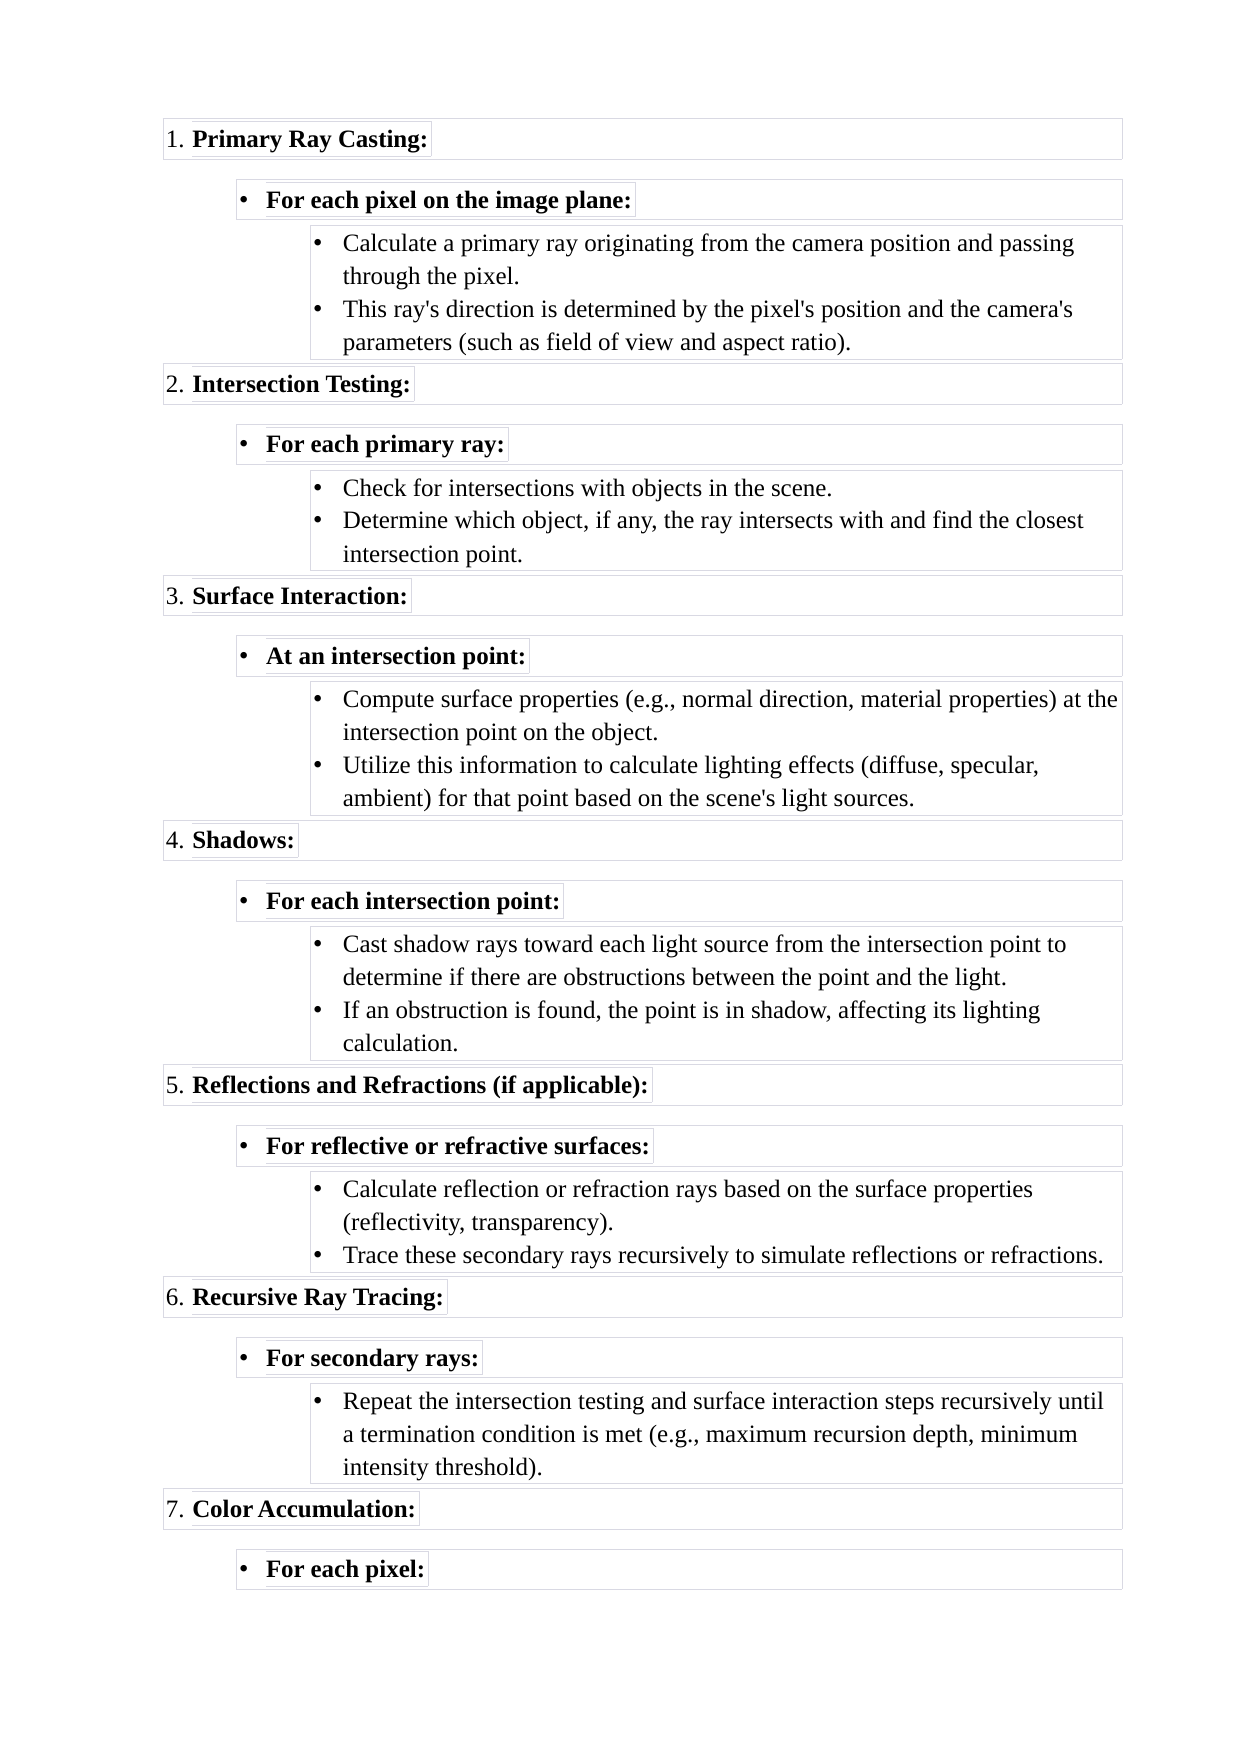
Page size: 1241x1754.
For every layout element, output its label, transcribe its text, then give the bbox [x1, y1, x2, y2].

list For reflective or refractive surfaces: [237, 1126, 1122, 1166]
list Repeat the intersection testing and surface interaction steps recursively until a termination condition is met (e.g., maximum recursion depth, minimum intensity threshold). [311, 1384, 1122, 1483]
list Calculate a primary ray originating from the camera position and passing through the pixel. [311, 226, 1122, 289]
list For each pixel on the image plane: [237, 180, 1122, 219]
list At an intersection point: [237, 636, 1122, 676]
list Reflections and Refractions (if applicable): [164, 1065, 1122, 1105]
list For each intersection point: [237, 881, 1122, 921]
list For each pixel: [237, 1550, 1122, 1589]
list For each primary ray: [237, 425, 1122, 464]
list Check for intersections with objects in the scene. [311, 471, 1122, 501]
list Determine which object, if any, the ray intersects with and find the closest intersection point. [311, 503, 1122, 570]
list Trace these secondary rays recursively to simulate reflections or refractions. [311, 1237, 1122, 1272]
list Recursive Ray Tracing: [164, 1277, 1122, 1317]
list Calculate reflection or refraction rays based on the surface properties (reflectivity, transparency). [311, 1172, 1122, 1236]
list Compute surface properties (e.g., normal direction, material properties) at the intersection point on the object. [311, 682, 1122, 746]
list Surface Interaction: [164, 576, 1122, 615]
list Intersection Testing: [164, 364, 1122, 404]
list Primary Ray Casting: [164, 119, 1122, 159]
list If an obstruction is found, the point is in shadow, affecting its lighting calculation. [311, 992, 1122, 1060]
list This ray's direction is determined by the pixel's position and the camera's parameters (such as field of view and aspect ratio). [311, 291, 1122, 359]
list Cast shadow rays toward each light source from the intersection point to determine if there are obstructions between the point and the light. [311, 927, 1122, 991]
list Color Accumulation: [164, 1489, 1122, 1529]
list Shadows: [164, 821, 1122, 860]
list For secondary rays: [237, 1338, 1122, 1377]
list Utilize this information to calculate lighting effects (diffuse, specular, ambient) for that point based on the scene's light sources. [311, 747, 1122, 815]
